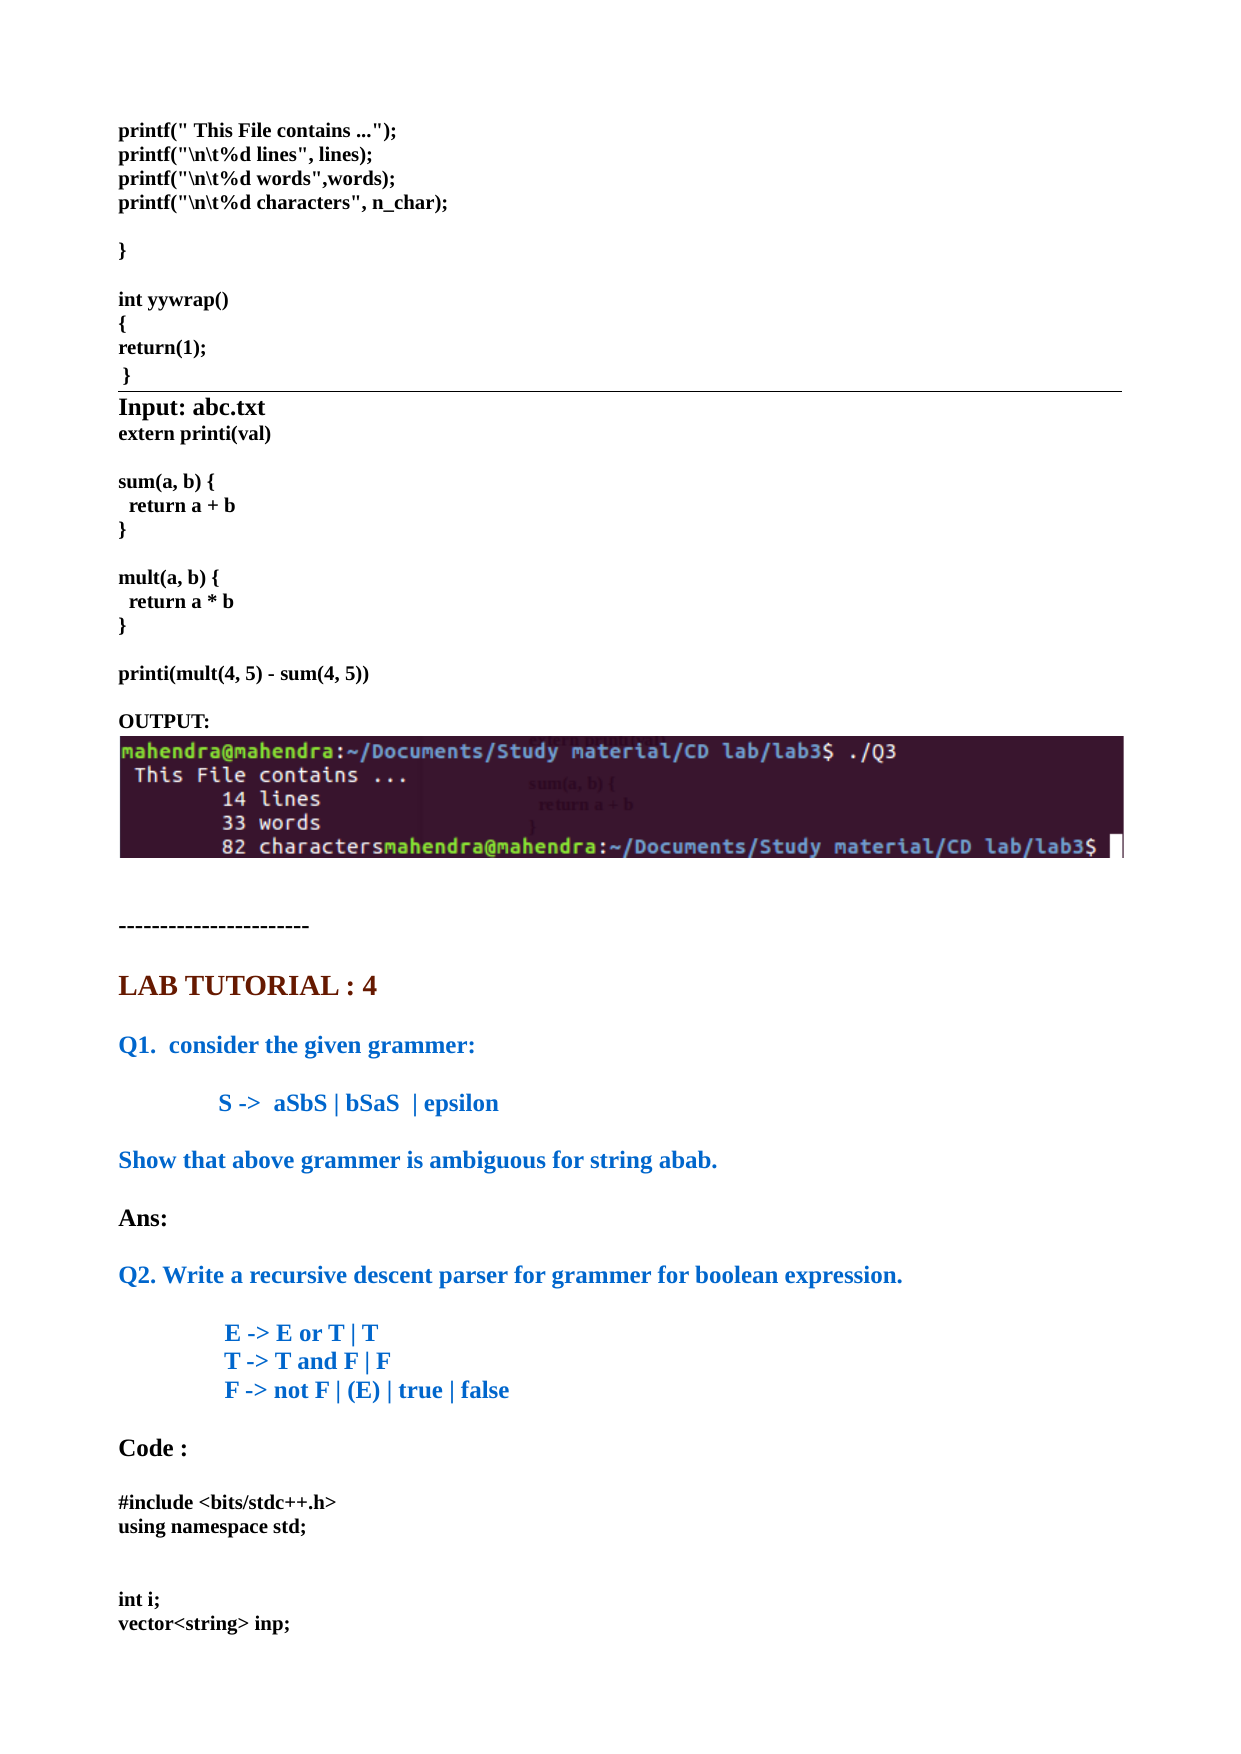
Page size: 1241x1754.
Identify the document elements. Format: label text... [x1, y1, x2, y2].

text #include <bits/stdc++.h> [118, 1490, 1122, 1514]
text Input: abc.txt [118, 392, 1122, 420]
text int i; [118, 1586, 1122, 1611]
text Show that above grammer is ambiguous for string abab. [118, 1145, 1122, 1174]
text printf("\n\t%d lines", lines); [118, 142, 1122, 166]
text E -> E or T | T [118, 1318, 1122, 1346]
text } [118, 517, 1122, 541]
text return(1); [118, 335, 1122, 359]
text printi(mult(4, 5) - sum(4, 5)) [118, 661, 1122, 685]
text Ans: [118, 1203, 1122, 1231]
text } [118, 238, 1122, 262]
text using namespace std; [118, 1514, 1122, 1538]
text OUTPUT: [118, 709, 1122, 733]
text sum(a, b) { [118, 468, 1122, 493]
text } [118, 613, 1122, 637]
text S -> aSbS | bSaS | epsilon [118, 1088, 1122, 1116]
text Q1. consider the given grammer: [118, 1030, 1122, 1059]
text { [118, 311, 1122, 335]
text vector<string> inp; [118, 1611, 1122, 1634]
text LAB TUTORIAL : 4 [118, 968, 1122, 1001]
text return a * b [118, 589, 1122, 613]
text extern printi(val) [118, 420, 1122, 444]
text Code : [118, 1433, 1122, 1461]
text printf("\n\t%d characters", n_char); [118, 190, 1122, 214]
text } [118, 359, 1122, 391]
text return a + b [118, 493, 1122, 517]
text F -> not F | (E) | true | false [118, 1375, 1122, 1404]
text int yywrap() [118, 287, 1122, 311]
text printf("\n\t%d words",words); [118, 166, 1122, 190]
picture [119, 736, 1124, 858]
text printf(" This File contains ..."); [118, 118, 1122, 142]
text ----------------------- [118, 910, 1122, 939]
text Q2. Write a recursive descent parser for grammer for boolean expression. [118, 1260, 1122, 1289]
text mult(a, b) { [118, 565, 1122, 589]
text T -> T and F | F [118, 1346, 1122, 1375]
